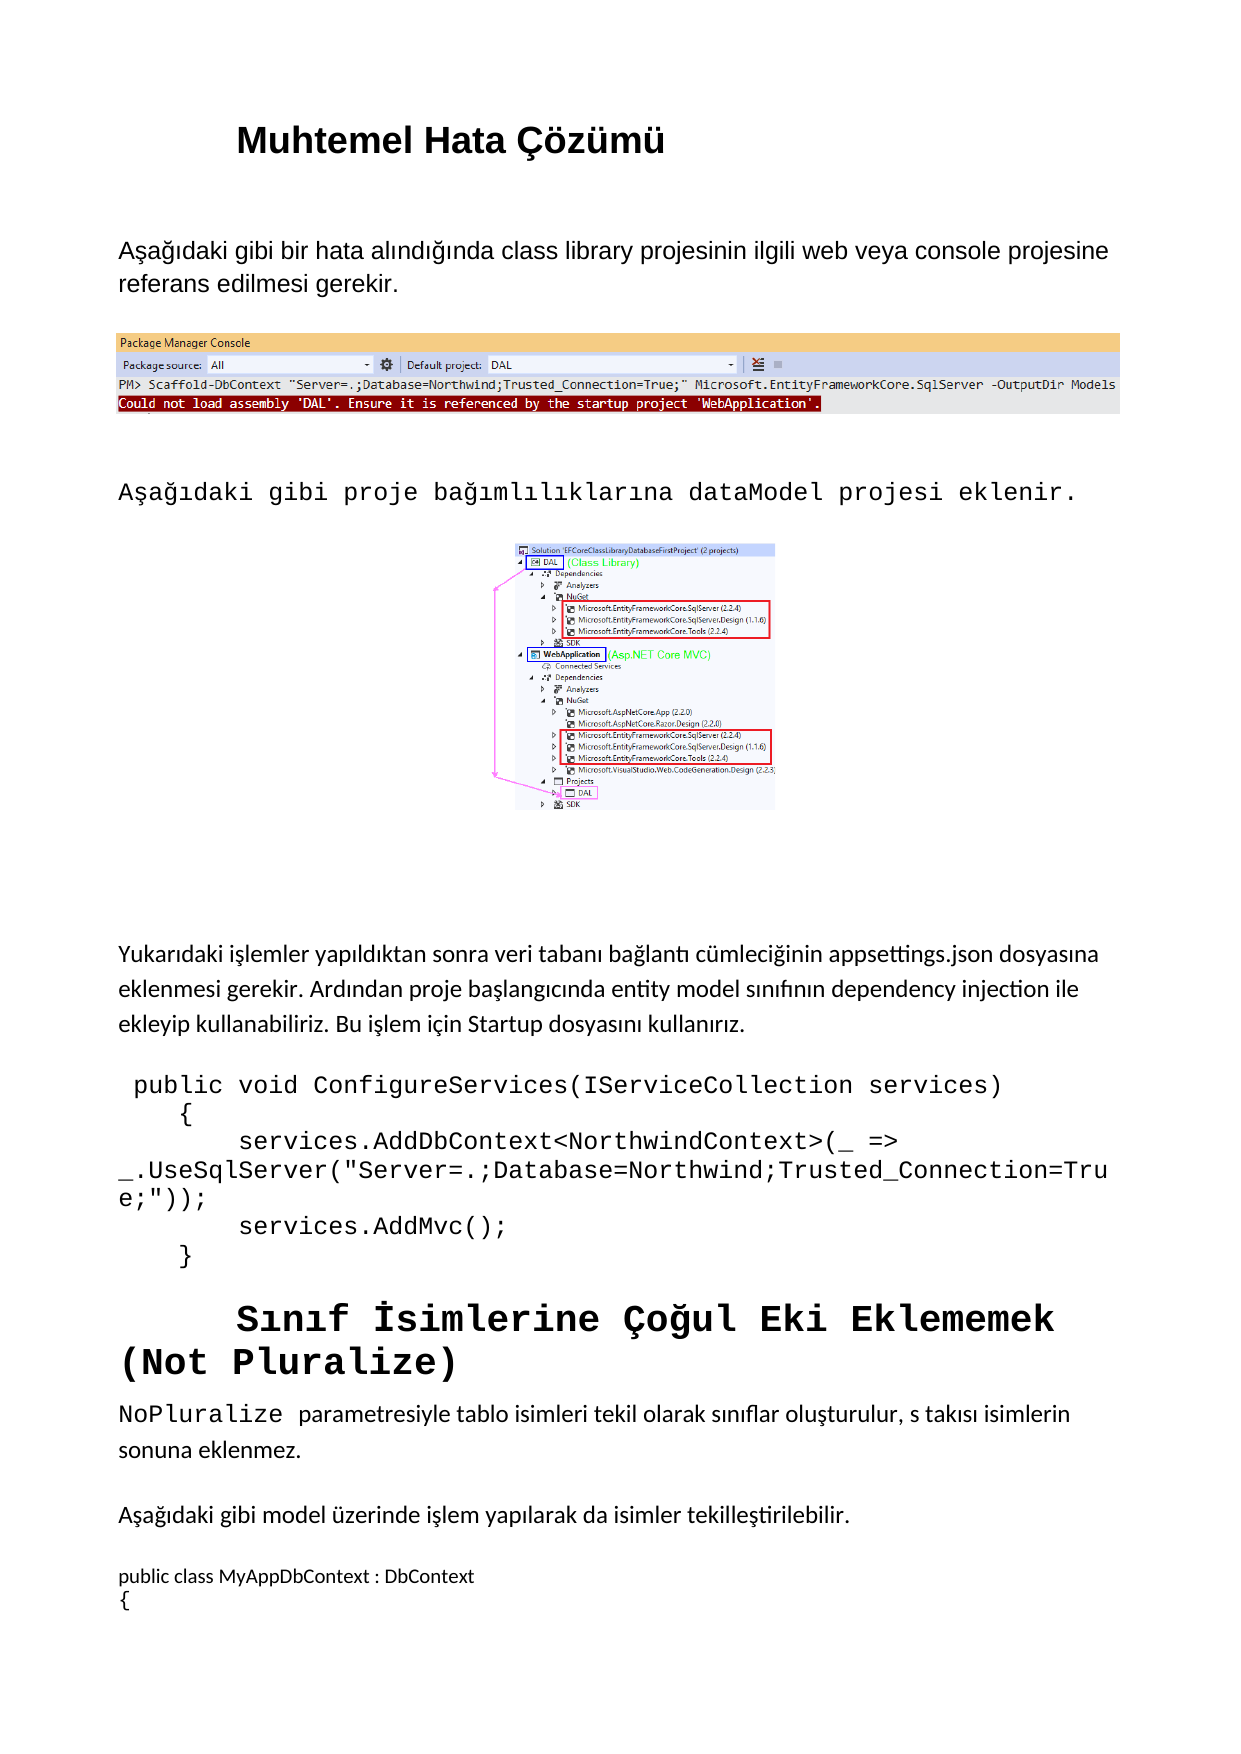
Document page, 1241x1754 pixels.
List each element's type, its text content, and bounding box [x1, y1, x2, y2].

text NoPluralize parametresiyle tablo isimleri tekil olarak sınıflar oluşturulur, s takısı isimlerin sonuna eklenmez. [118, 1398, 1122, 1465]
text { [118, 1589, 1122, 1612]
text Aşağıdaki gibi bir hata alındığında class library projesinin ilgili web veya console projesine referans edilmesi gerekir. [118, 236, 1122, 298]
subtitle Sınıf İsimlerine Çoğul Eki Eklememek (Not Pluralize) [118, 1296, 1122, 1386]
text } [118, 1242, 1122, 1271]
text Aşağıdaki gibi proje bağımlılıklarına dataModel projesi eklenir. [118, 480, 1122, 508]
text services.AddMvc(); [118, 1214, 1122, 1242]
text services.AddDbContext<NorthwindContext>(_ => _.UseSqlServer("Server=.;Database=Northwind;Trusted_Connection=True;")); [118, 1129, 1122, 1214]
text { [118, 1101, 1122, 1129]
text public void ConfigureServices(IServiceCollection services) [118, 1072, 1122, 1101]
subtitle Muhtemel Hata Çözümü [118, 118, 1122, 162]
text Aşağıdaki gibi model üzerinde işlem yapılarak da isimler tekilleştirilebilir. [118, 1499, 1122, 1529]
picture [490, 542, 776, 810]
text Yukarıdaki işlemler yapıldıktan sonra veri tabanı bağlantı cümleciğinin appsettings.json dosyasına eklenmesi gerekir. Ardından proje başlangıcında entity model sınıfının dependency injection ile ekleyip kullanabiliriz. Bu işlem için Startup dosyasını kullanırız. [118, 938, 1122, 1038]
picture [116, 333, 1120, 414]
text public class MyAppDbContext : DbContext [118, 1563, 1122, 1589]
